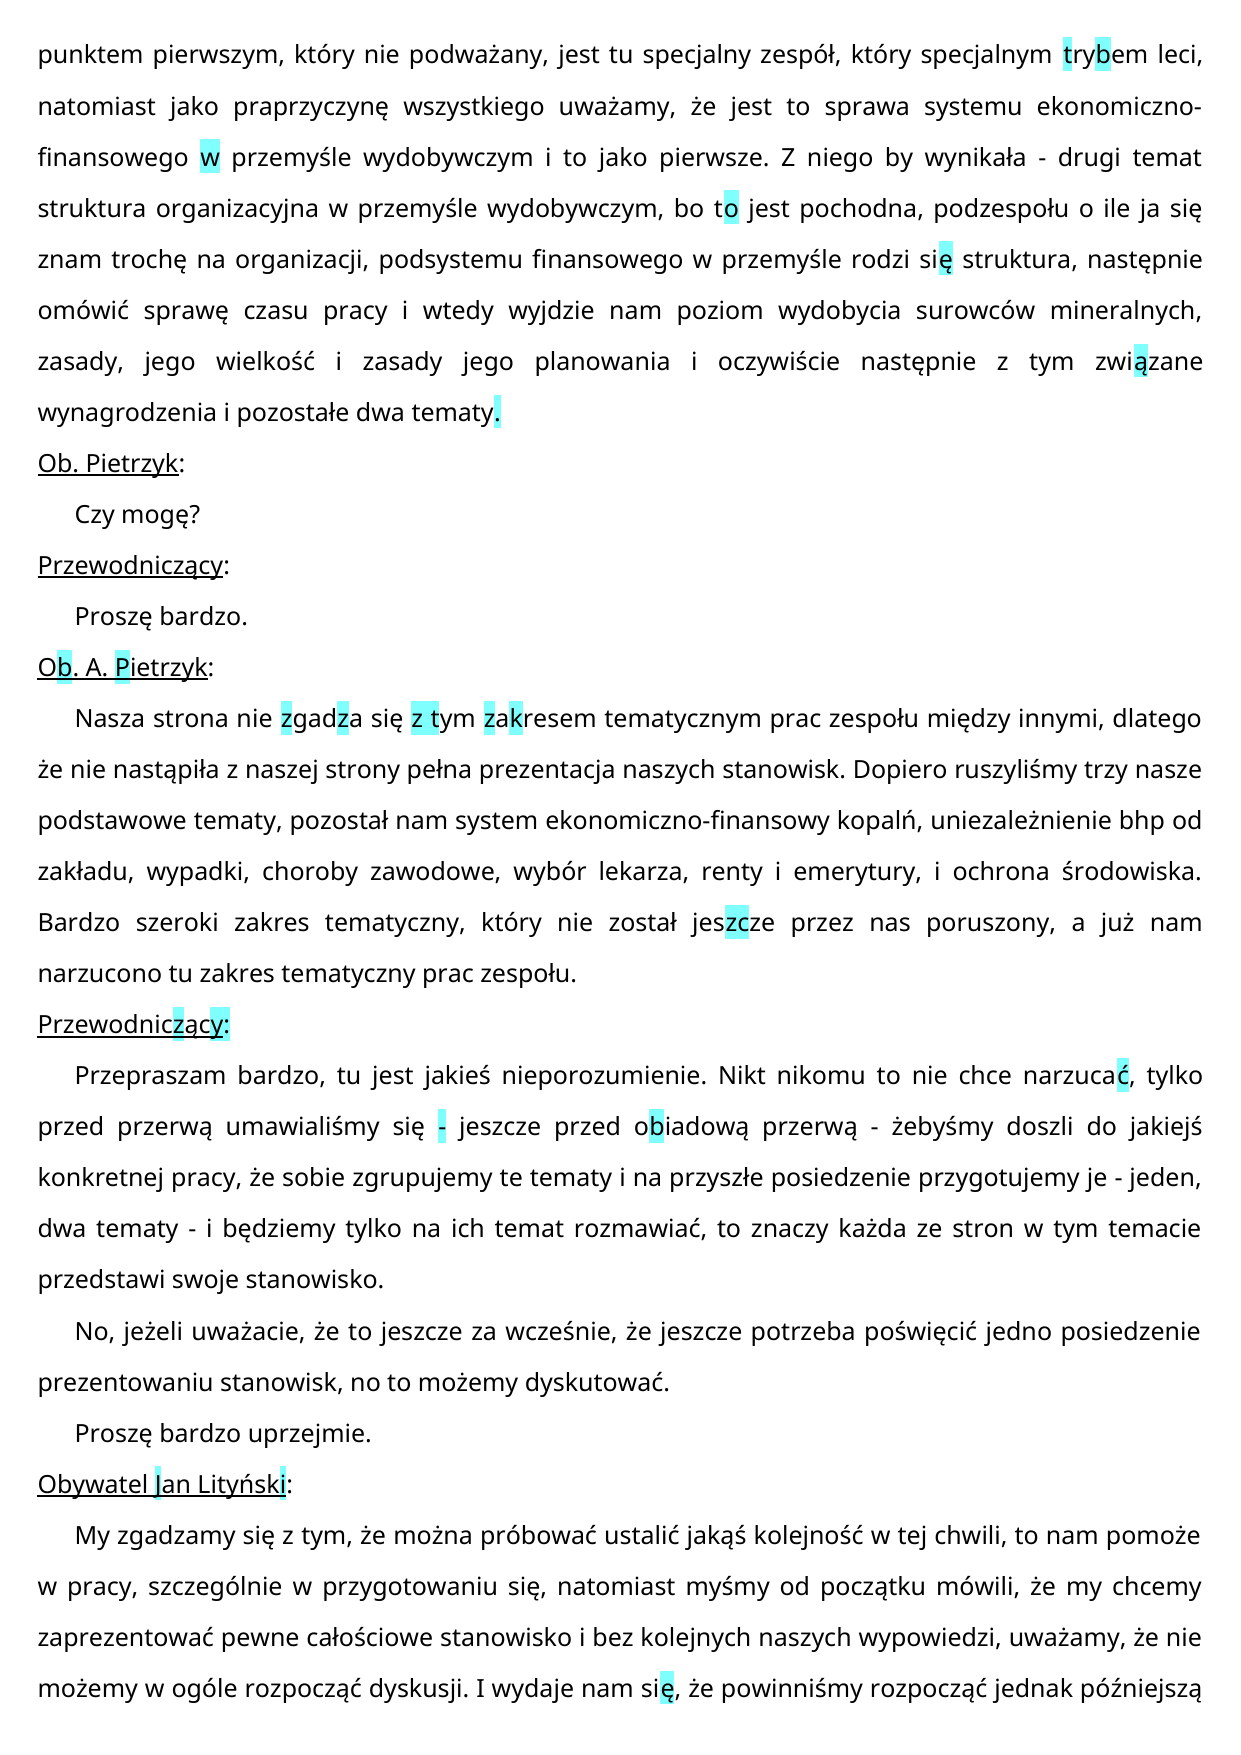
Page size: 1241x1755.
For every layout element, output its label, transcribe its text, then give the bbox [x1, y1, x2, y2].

text Proszę bardzo uprzejmie. [37, 1415, 1203, 1449]
text Przewodniczący: [37, 1007, 1203, 1041]
text Obywatel Jan Lityński: [37, 1466, 1203, 1500]
text Czy mogę? [37, 497, 1203, 531]
text My zgadzamy się z tym, że można próbować ustalić jakąś kolejność w tej chwili, to nam pomoże w pracy, szczególnie w przygotowaniu się, natomiast myśmy od początku mówili, że my chcemy zaprezentować pewne całościowe stanowisko i bez kolejnych naszych wypowiedzi, uważamy, że nie możemy w ogóle rozpocząć dyskusji. I wydaje nam się, że powinniśmy rozpocząć jednak późniejszą [37, 1517, 1203, 1704]
text Ob. A. Pietrzyk: [37, 650, 1203, 684]
text Proszę bardzo. [37, 599, 1203, 633]
text punktem pierwszym, który nie podważany, jest tu specjalny zespół, który specjalnym trybem leci, natomiast jako praprzyczynę wszystkiego uważamy, że jest to sprawa systemu ekonomiczno-finansowego w przemyśle wydobywczym i to jako pierwsze. Z niego by wynikała - drugi temat struktura organizacyjna w przemyśle wydobywczym, bo to jest pochodna, podzespołu o ile ja się znam trochę na organizacji, podsystemu finansowego w przemyśle rodzi się struktura, następnie omówić sprawę czasu pracy i wtedy wyjdzie nam poziom wydobycia surowców mineralnych, zasady, jego wielkość i zasady jego planowania i oczywiście następnie z tym związane wynagrodzenia i pozostałe dwa tematy. [37, 37, 1203, 428]
text Nasza strona nie zgadza się z tym zakresem tematycznym prac zespołu między innymi, dlatego że nie nastąpiła z naszej strony pełna prezentacja naszych stanowisk. Dopiero ruszyliśmy trzy nasze podstawowe tematy, pozostał nam system ekonomiczno-finansowy kopalń, uniezależnienie bhp od zakładu, wypadki, choroby zawodowe, wybór lekarza, renty i emerytury, i ochrona środowiska. Bardzo szeroki zakres tematyczny, który nie został jeszcze przez nas poruszony, a już nam narzucono tu zakres tematyczny prac zespołu. [37, 701, 1203, 990]
text Przewodniczący: [37, 548, 1203, 582]
text Ob. Pietrzyk: [37, 446, 1203, 479]
text Przepraszam bardzo, tu jest jakieś nieporozumienie. Nikt nikomu to nie chce narzucać, tylko przed przerwą umawialiśmy się - jeszcze przed obiadową przerwą - żebyśmy doszli do jakiejś konkretnej pracy, że sobie zgrupujemy te tematy i na przyszłe posiedzenie przygotujemy je - jeden, dwa tematy - i będziemy tylko na ich temat rozmawiać, to znaczy każda ze stron w tym temacie przedstawi swoje stanowisko. [37, 1058, 1203, 1296]
text No, jeżeli uważacie, że to jeszcze za wcześnie, że jeszcze potrzeba poświęcić jedno posiedzenie prezentowaniu stanowisk, no to możemy dyskutować. [37, 1313, 1203, 1398]
